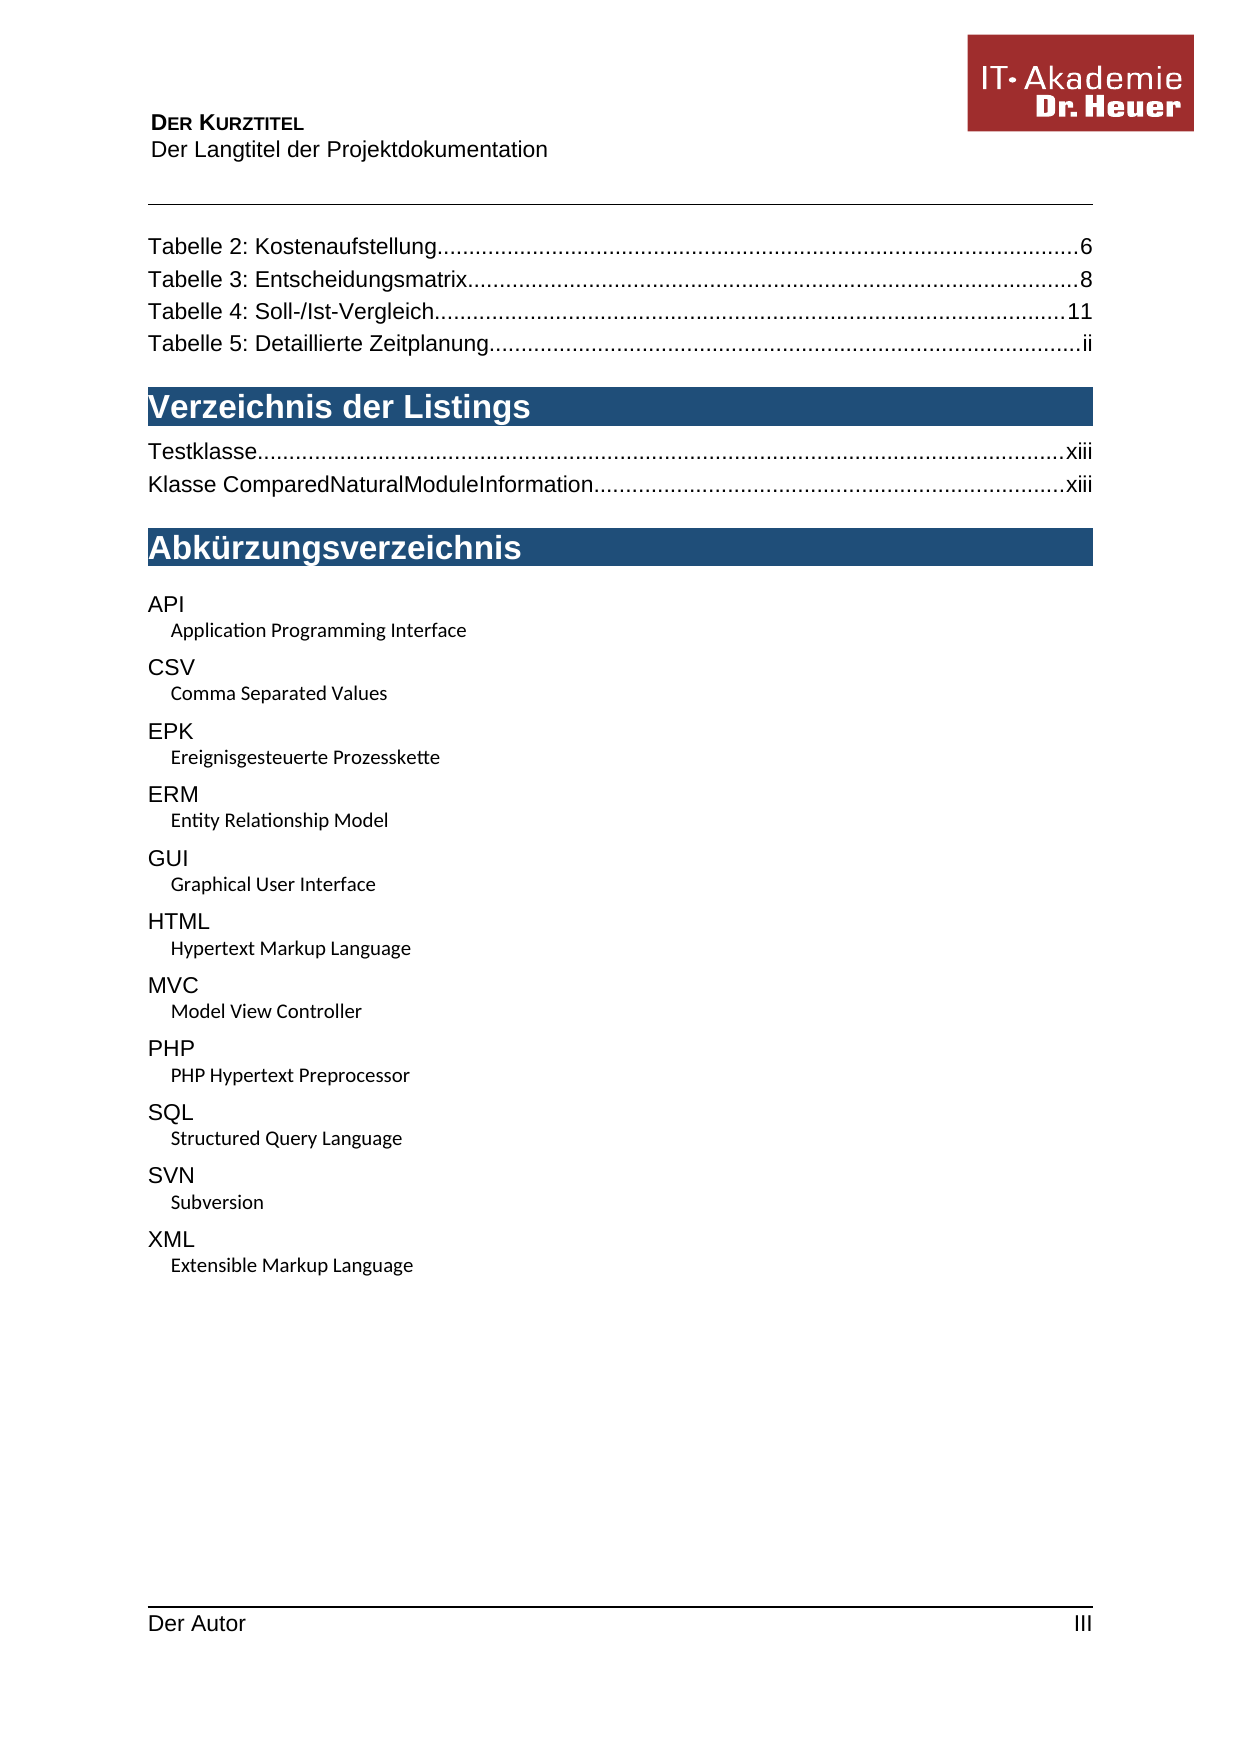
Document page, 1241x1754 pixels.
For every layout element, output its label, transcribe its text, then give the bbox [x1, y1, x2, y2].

text Subversion [171, 1189, 1093, 1214]
text Tabelle 3: Entscheidungsmatrix 8 [148, 266, 1093, 292]
text MVC [148, 972, 1093, 998]
text Entity Relationship Model [171, 808, 1093, 833]
text Comma Separated Values [171, 681, 1093, 706]
text EPK [148, 718, 1093, 744]
text Graphical User Interface [171, 871, 1093, 897]
text ERM [148, 781, 1093, 808]
text Tabelle 5: Detaillierte Zeitplanung ii [148, 330, 1093, 356]
text Application Programming Interface [171, 617, 1093, 642]
text SVN [148, 1162, 1093, 1189]
text HTML [148, 908, 1093, 935]
text Klasse ComparedNaturalModuleInformation xiii [148, 471, 1093, 497]
text Extensible Markup Language [171, 1252, 1093, 1278]
text GUI [148, 845, 1093, 871]
text API [148, 591, 1093, 617]
text PHP Hypertext Preprocessor [171, 1062, 1093, 1087]
subtitle Abkürzungsverzeichnis [148, 528, 1093, 566]
text Testklasse xiii [148, 438, 1093, 465]
text Structured Query Language [171, 1125, 1093, 1151]
text XML [148, 1226, 1093, 1252]
text Ereignisgesteuerte Prozesskette [171, 744, 1093, 769]
text PHP [148, 1035, 1093, 1062]
text Model View Controller [171, 998, 1093, 1024]
text CSV [148, 654, 1093, 681]
subtitle Verzeichnis der Listings [148, 387, 1093, 426]
text Tabelle 2: Kostenaufstellung 6 [148, 233, 1093, 259]
text SQL [148, 1099, 1093, 1125]
text Tabelle 4: Soll-/Ist-Vergleich 11 [148, 298, 1093, 324]
text Hypertext Markup Language [171, 935, 1093, 960]
